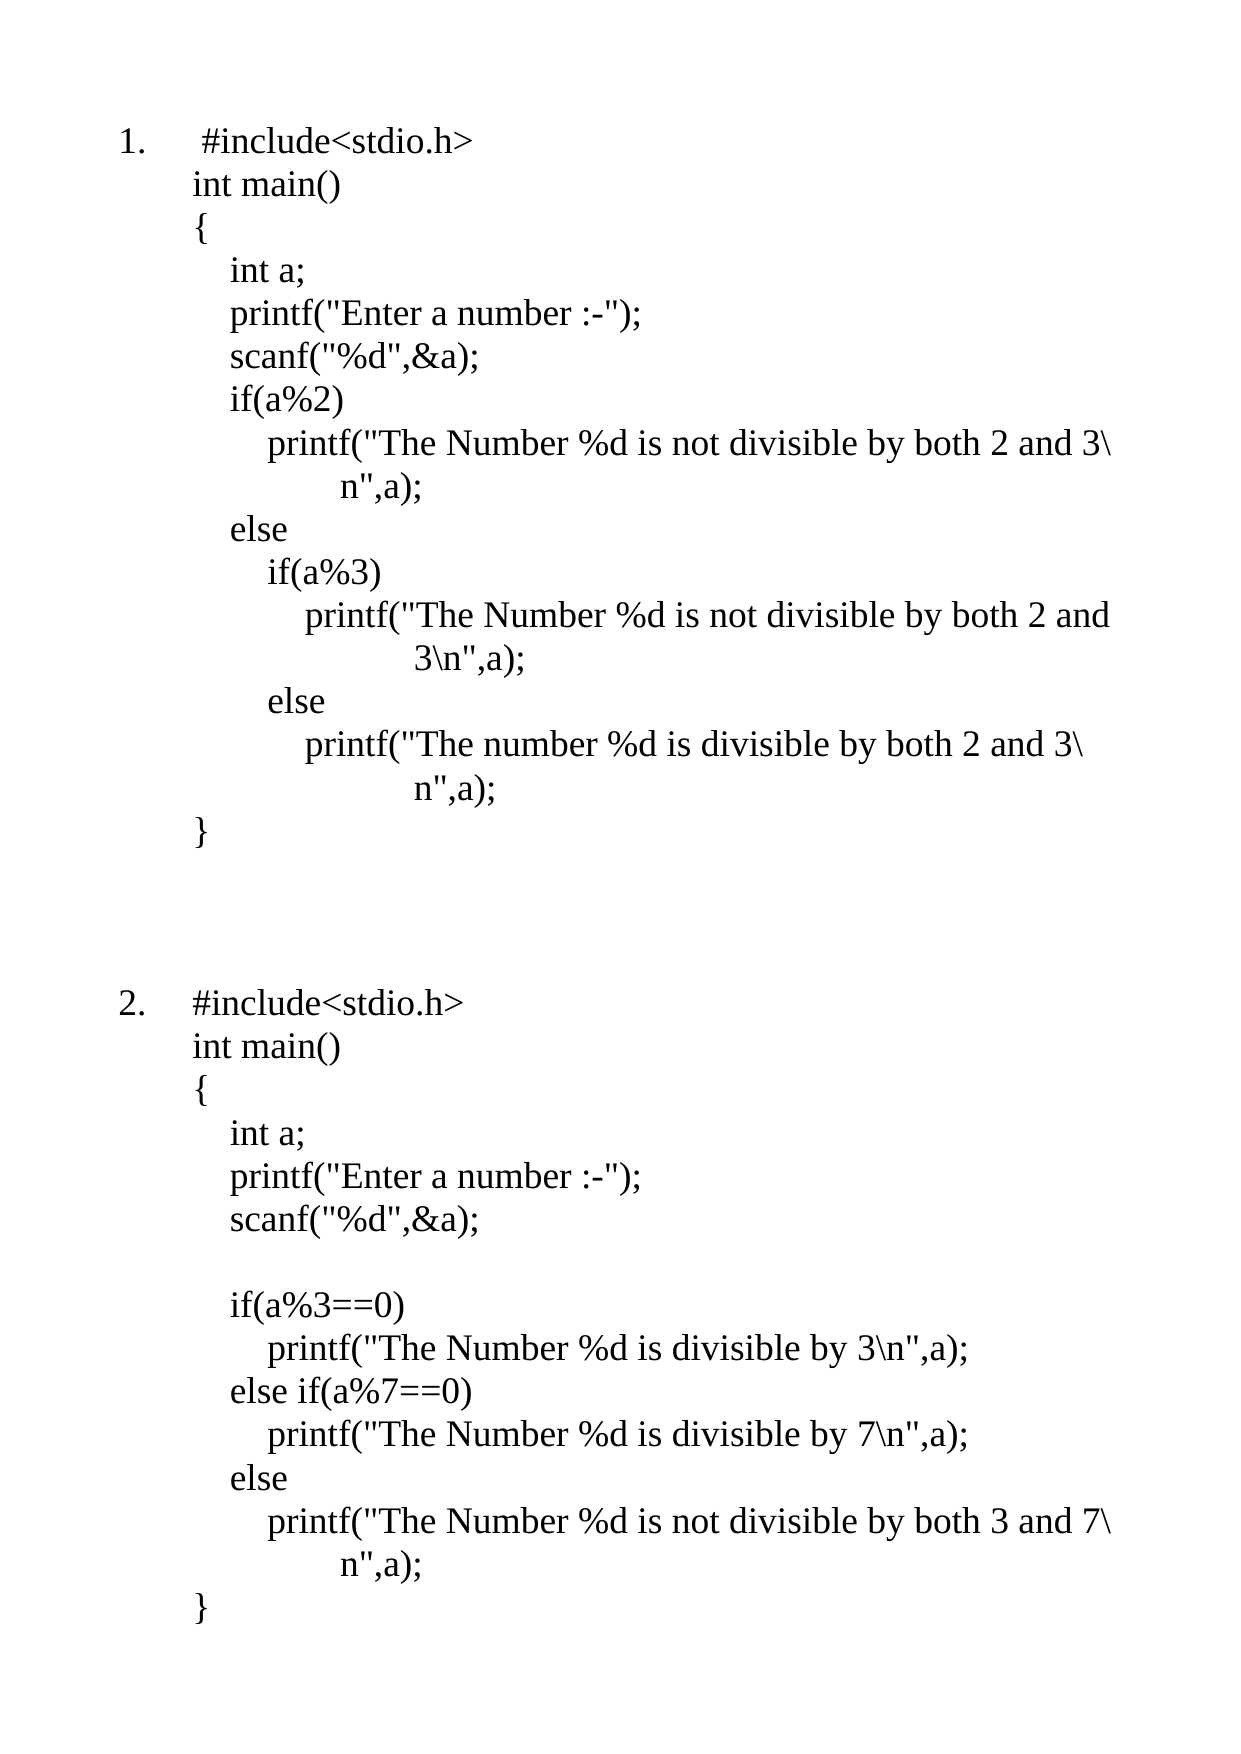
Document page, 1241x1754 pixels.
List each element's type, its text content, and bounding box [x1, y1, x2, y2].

text int a; [118, 1110, 1122, 1153]
text } [118, 1584, 1122, 1627]
text scanf("%d",&a); [118, 334, 1122, 377]
text scanf("%d",&a); [118, 1196, 1122, 1239]
text printf("The number %d is divisible by both 2 and 3\ n",a); [118, 722, 1122, 808]
text if(a%3==0) [118, 1282, 1122, 1326]
text else if(a%7==0) [118, 1369, 1122, 1412]
text printf("The Number %d is not divisible by both 3 and 7\ n",a); [118, 1498, 1122, 1584]
text int a; [118, 247, 1122, 291]
text { [118, 1067, 1122, 1110]
text else [118, 1455, 1122, 1498]
text if(a%2) [118, 377, 1122, 420]
text printf("The Number %d is not divisible by both 2 and 3\ n",a); [118, 420, 1122, 506]
text else [118, 679, 1122, 722]
text 2. #include<stdio.h> [118, 981, 1122, 1024]
text printf("The Number %d is divisible by 7\n",a); [118, 1412, 1122, 1455]
text int main() [118, 1024, 1122, 1067]
text if(a%3) [118, 549, 1122, 592]
text { [118, 204, 1122, 247]
text else [118, 506, 1122, 549]
text 1. #include<stdio.h> [118, 118, 1122, 161]
text printf("Enter a number :-"); [118, 1153, 1122, 1196]
text printf("Enter a number :-"); [118, 291, 1122, 334]
text int main() [118, 161, 1122, 204]
text printf("The Number %d is not divisible by both 2 and 3\n",a); [118, 592, 1122, 679]
text } [118, 808, 1122, 851]
text printf("The Number %d is divisible by 3\n",a); [118, 1326, 1122, 1369]
